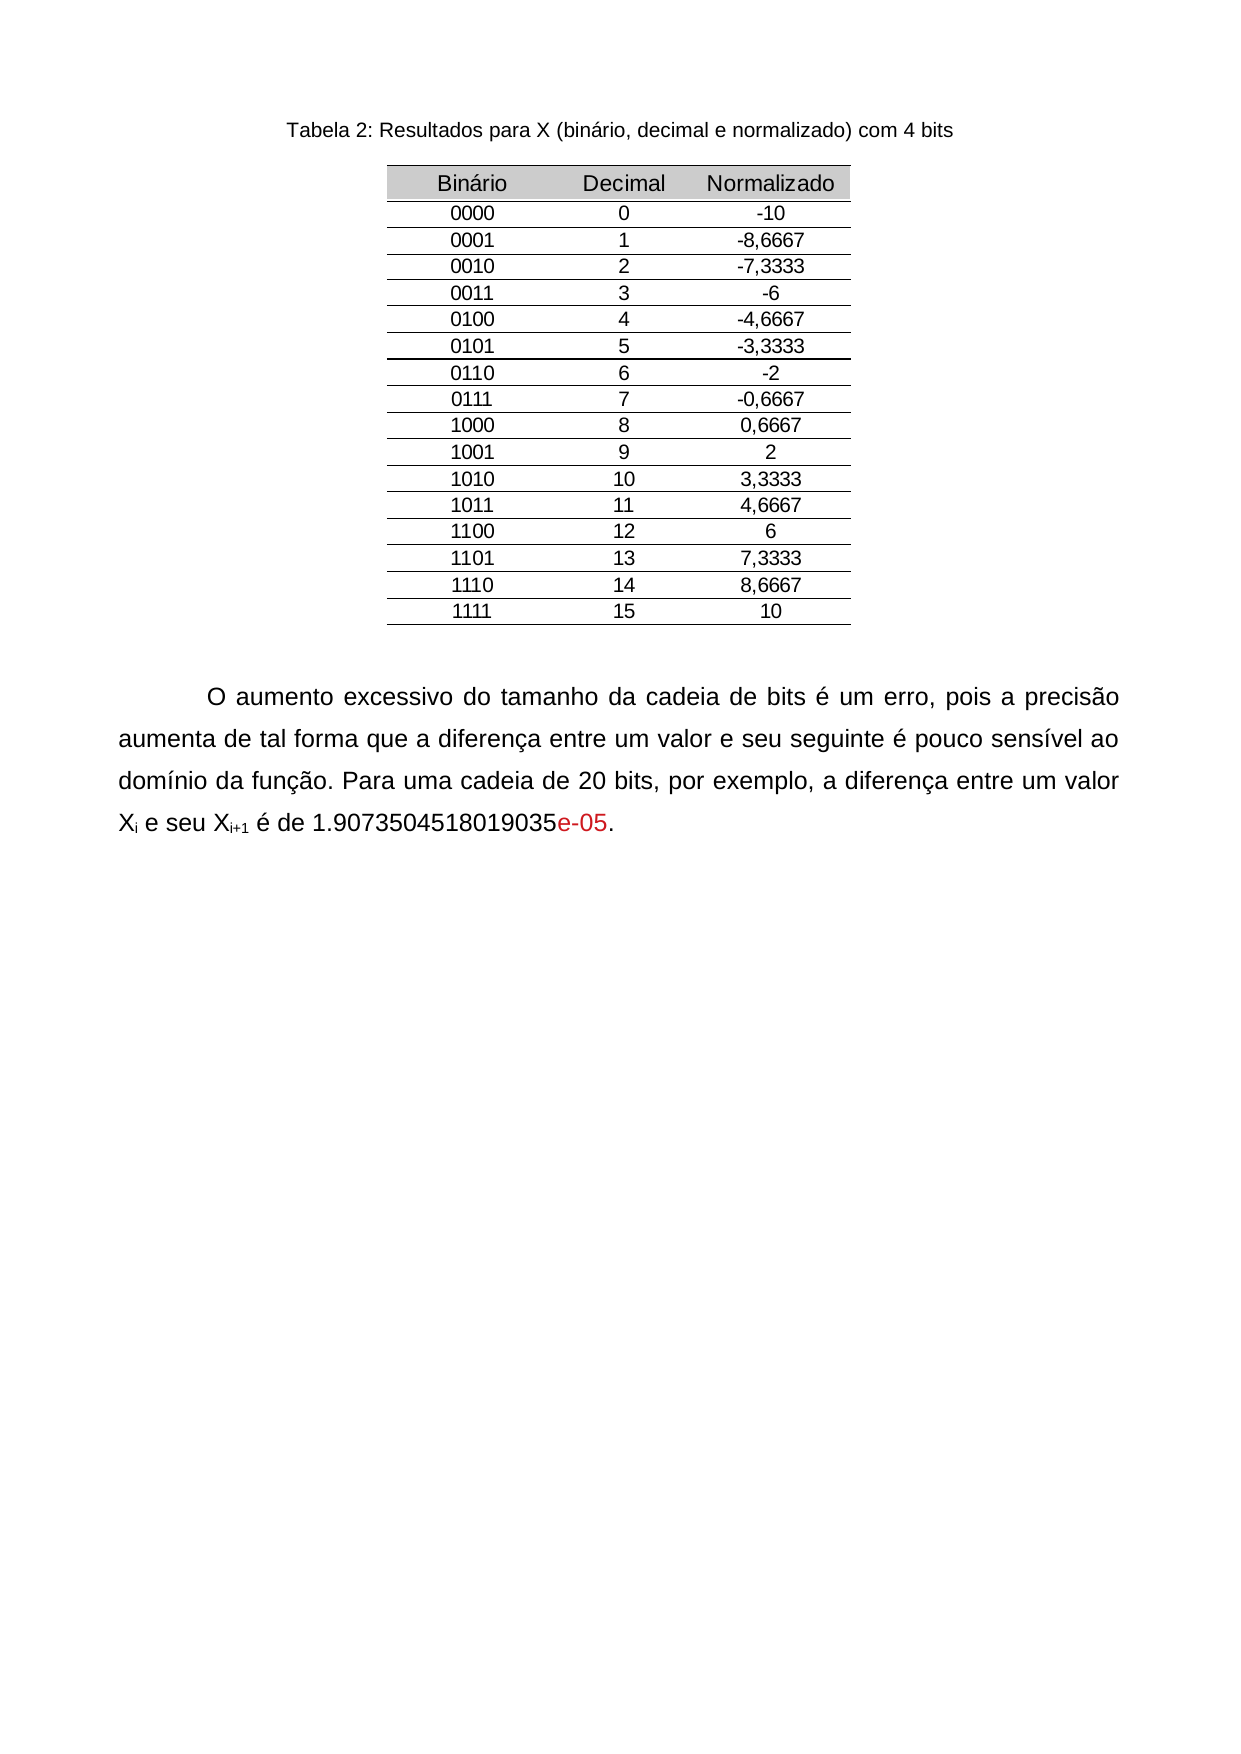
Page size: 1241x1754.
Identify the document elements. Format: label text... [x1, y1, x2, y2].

text Tabela 2: Resultados para X (binário, decimal e normalizado) com 4 bits [118, 118, 1122, 142]
text O aumento excessivo do tamanho da cadeia de bits é um erro, pois a precisão aumenta de tal forma que a diferença entre um valor e seu seguinte é pouco sensível ao domínio da função. Para uma cadeia de 20 bits, por exemplo, a diferença entre um valor Xi e seu Xi+1 é de 1.9073504518019035e-05. [118, 683, 1122, 837]
